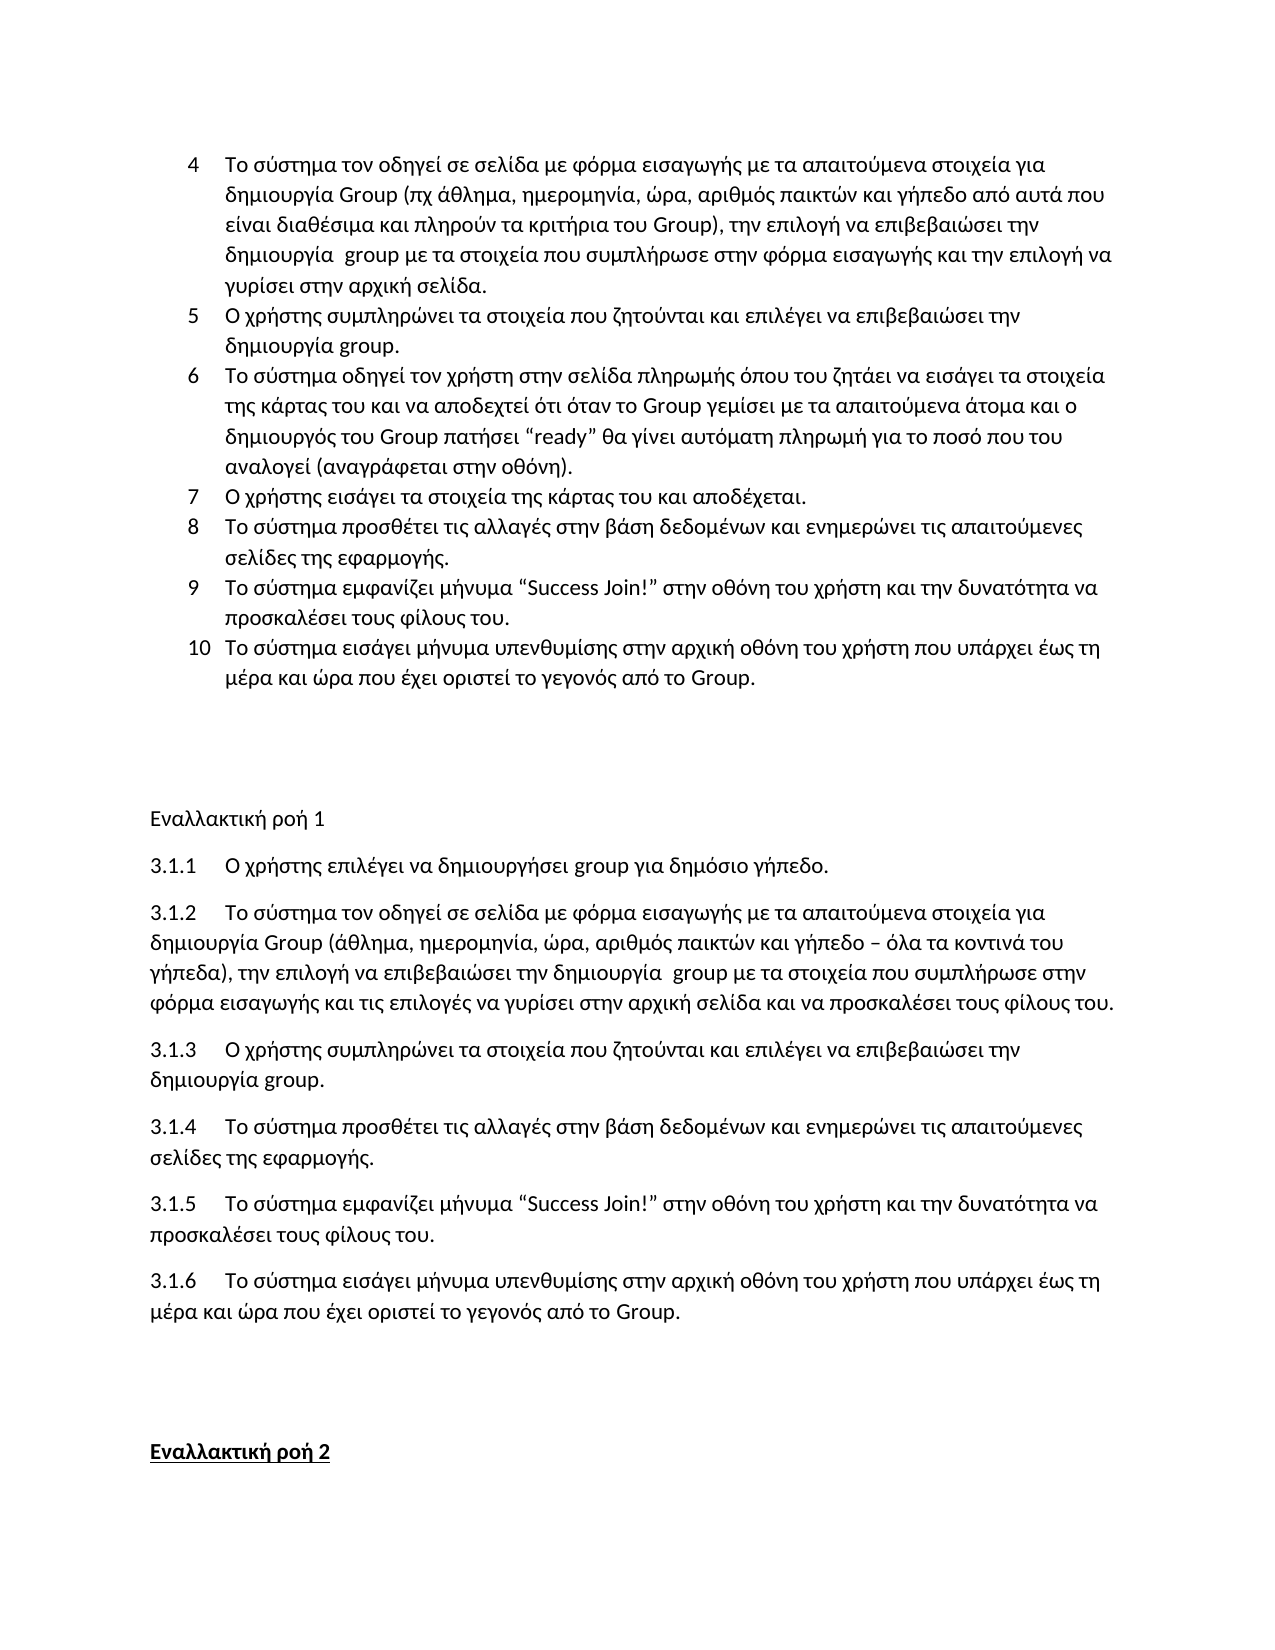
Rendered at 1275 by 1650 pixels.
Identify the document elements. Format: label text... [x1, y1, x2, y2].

text 3.1.2 Το σύστημα τον οδηγεί σε σελίδα με φόρμα εισαγωγής με τα απαιτούμενα στοιχεία για δημιουργία Group (άθλημα, ημερομηνία, ώρα, αριθμός παικτών και γήπεδο – όλα τα κοντινά του γήπεδα), την επιλογή να επιβεβαιώσει την δημιουργία group με τα στοιχεία που συμπλήρωσε στην φόρμα εισαγωγής και τις επιλογές να γυρίσει στην αρχική σελίδα και να προσκαλέσει τους φίλους του. [150, 898, 1125, 1017]
text 3.1.5 Το σύστημα εμφανίζει μήνυμα “Success Join!” στην οθόνη του χρήστη και την δυνατότητα να προσκαλέσει τους φίλους του. [150, 1189, 1125, 1248]
list Ο χρήστης εισάγει τα στοιχεία της κάρτας του και αποδέχεται. [187, 482, 1125, 510]
list Το σύστημα εμφανίζει μήνυμα “Success Join!” στην οθόνη του χρήστη και την δυνατότητα να προσκαλέσει τους φίλους του. [187, 573, 1125, 631]
text Εναλλακτική ροή 2 [150, 1437, 1125, 1466]
list Το σύστημα εισάγει μήνυμα υπενθυμίσης στην αρχική οθόνη του χρήστη που υπάρχει έως τη μέρα και ώρα που έχει οριστεί το γεγονός από το Group. [187, 633, 1125, 692]
text 3.1.3 Ο χρήστης συμπληρώνει τα στοιχεία που ζητούνται και επιλέγει να επιβεβαιώσει την δημιουργία group. [150, 1035, 1125, 1094]
list Το σύστημα οδηγεί τον χρήστη στην σελίδα πληρωμής όπου του ζητάει να εισάγει τα στοιχεία της κάρτας του και να αποδεχτεί ότι όταν το Group γεμίσει με τα απαιτούμενα άτομα και ο δημιουργός του Group πατήσει “ready” θα γίνει αυτόματη πληρωμή για το ποσό που του αναλογεί (αναγράφεται στην οθόνη). [187, 361, 1125, 480]
list Το σύστημα προσθέτει τις αλλαγές στην βάση δεδομένων και ενημερώνει τις απαιτούμενες σελίδες της εφαρμογής. [187, 512, 1125, 571]
text 3.1.6 Το σύστημα εισάγει μήνυμα υπενθυμίσης στην αρχική οθόνη του χρήστη που υπάρχει έως τη μέρα και ώρα που έχει οριστεί το γεγονός από το Group. [150, 1267, 1125, 1325]
text 3.1.1 Ο χρήστης επιλέγει να δημιουργήσει group για δημόσιο γήπεδο. [150, 851, 1125, 879]
list Ο χρήστης συμπληρώνει τα στοιχεία που ζητούνται και επιλέγει να επιβεβαιώσει την δημιουργία group. [187, 301, 1125, 359]
text Εναλλακτική ροή 1 [150, 804, 1125, 832]
list Το σύστημα τον οδηγεί σε σελίδα με φόρμα εισαγωγής με τα απαιτούμενα στοιχεία για δημιουργία Group (πχ άθλημα, ημερομηνία, ώρα, αριθμός παικτών και γήπεδο από αυτά που είναι διαθέσιμα και πληρούν τα κριτήρια του Group), την επιλογή να επιβεβαιώσει την δημιουργία group με τα στοιχεία που συμπλήρωσε στην φόρμα εισαγωγής και την επιλογή να γυρίσει στην αρχική σελίδα. [187, 150, 1125, 299]
text 3.1.4 Το σύστημα προσθέτει τις αλλαγές στην βάση δεδομένων και ενημερώνει τις απαιτούμενες σελίδες της εφαρμογής. [150, 1112, 1125, 1171]
